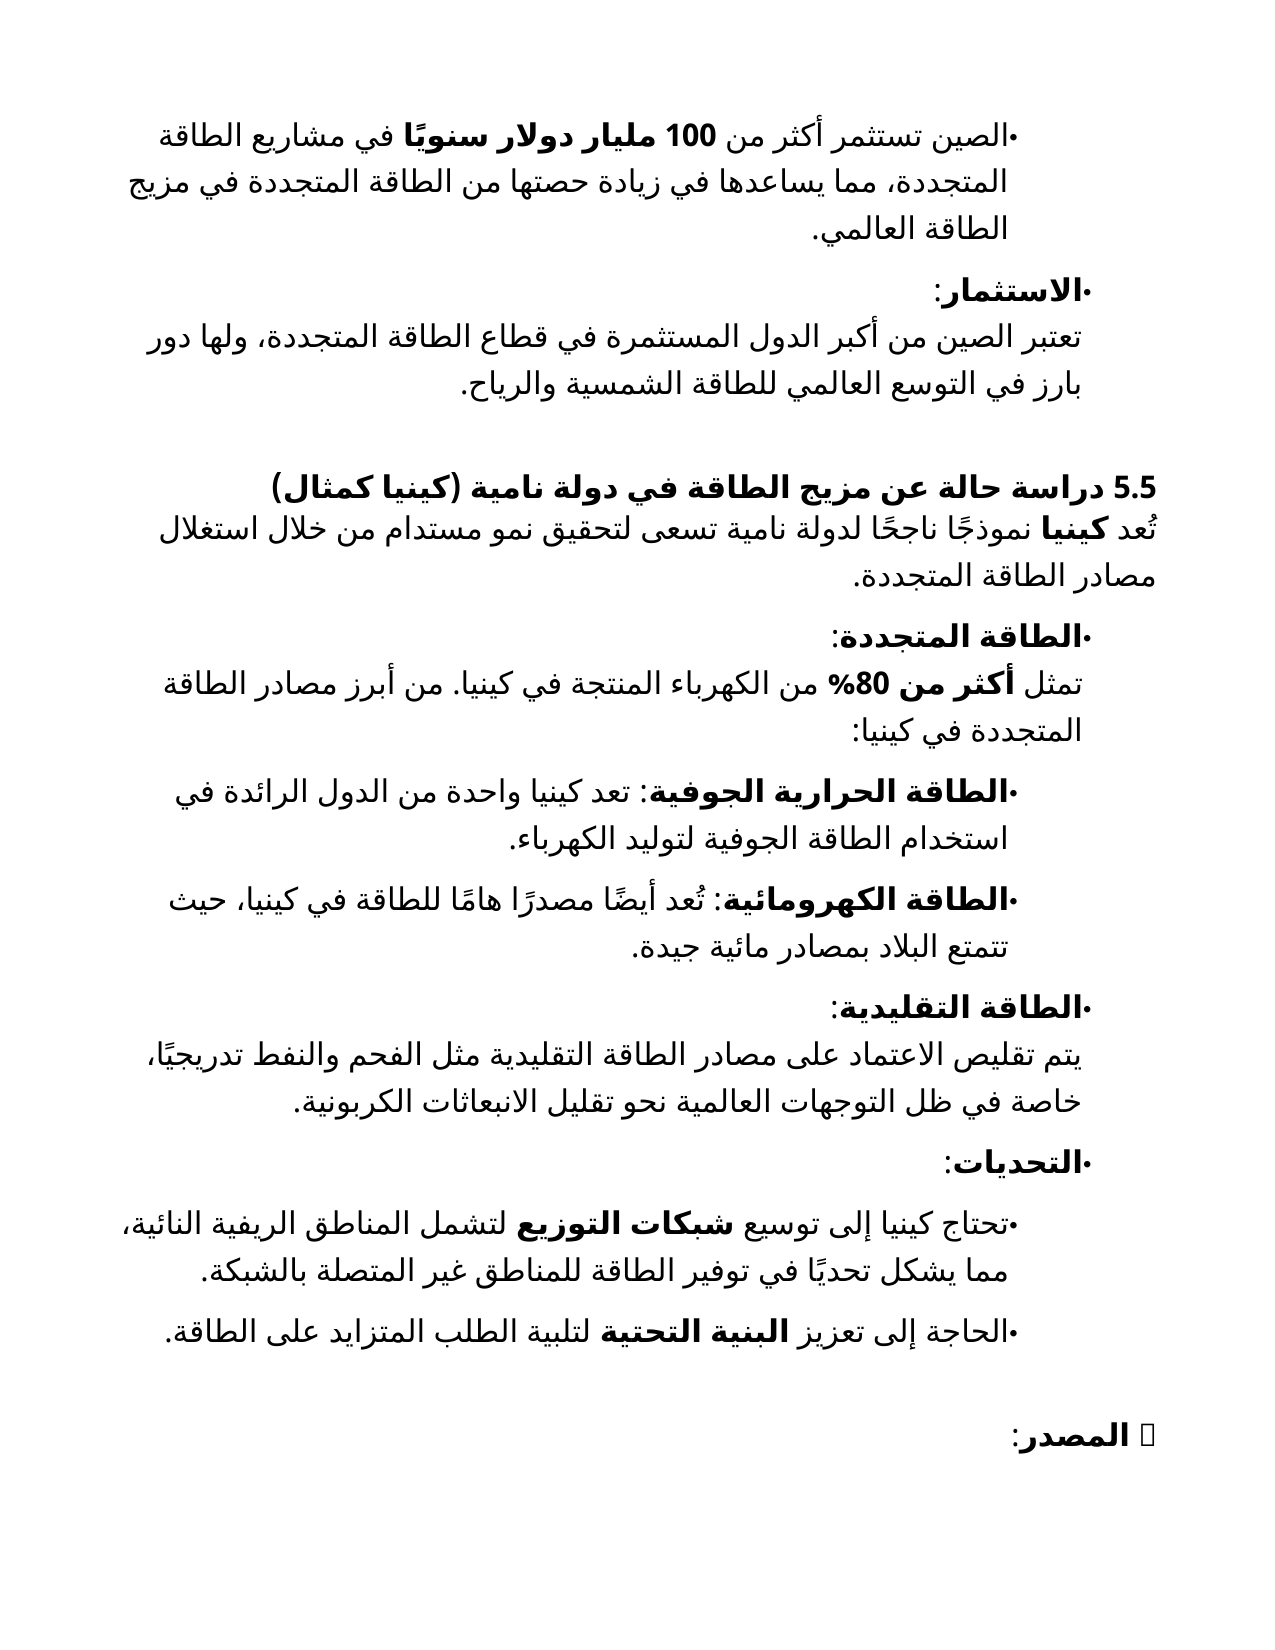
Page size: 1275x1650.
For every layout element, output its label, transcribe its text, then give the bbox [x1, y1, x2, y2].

text تُعد كينيا نموذجًا ناجحًا لدولة نامية تسعى لتحقيق نمو مستدام من خلال استغلال مصادر الطاقة المتجددة. [118, 511, 1157, 599]
list الاستثمار: تعتبر الصين من أكبر الدول المستثمرة في قطاع الطاقة المتجددة، ولها دور بارز في التوسع العالمي للطاقة الشمسية والرياح. [118, 273, 1112, 407]
list الطاقة الحرارية الجوفية: تعد كينيا واحدة من الدول الرائدة في استخدام الطاقة الجوفية لتوليد الكهرباء. [118, 774, 1039, 862]
list الطاقة التقليدية: يتم تقليص الاعتماد على مصادر الطاقة التقليدية مثل الفحم والنفط تدريجيًا، خاصة في ظل التوجهات العالمية نحو تقليل الانبعاثات الكربونية. [118, 991, 1112, 1125]
list تحتاج كينيا إلى توسيع شبكات التوزيع لتشمل المناطق الريفية النائية، مما يشكل تحديًا في توفير الطاقة للمناطق غير المتصلة بالشبكة. [118, 1207, 1039, 1294]
list الصين تستثمر أكثر من 100 مليار دولار سنويًا في مشاريع الطاقة المتجددة، مما يساعدها في زيادة حصتها من الطاقة المتجددة في مزيج الطاقة العالمي. [118, 118, 1039, 252]
list الحاجة إلى تعزيز البنية التحتية لتلبية الطلب المتزايد على الطاقة. [118, 1315, 1039, 1356]
text 📚 المصدر: [118, 1419, 1157, 1459]
text 5.5 دراسة حالة عن مزيج الطاقة في دولة نامية (كينيا كمثال) [118, 471, 1157, 511]
list التحديات: [118, 1145, 1112, 1186]
list الطاقة الكهرومائية: تُعد أيضًا مصدرًا هامًا للطاقة في كينيا، حيث تتمتع البلاد بمصادر مائية جيدة. [118, 882, 1039, 970]
list الطاقة المتجددة: تمثل أكثر من 80% من الكهرباء المنتجة في كينيا. من أبرز مصادر الطاقة المتجددة في كينيا: [118, 619, 1112, 754]
